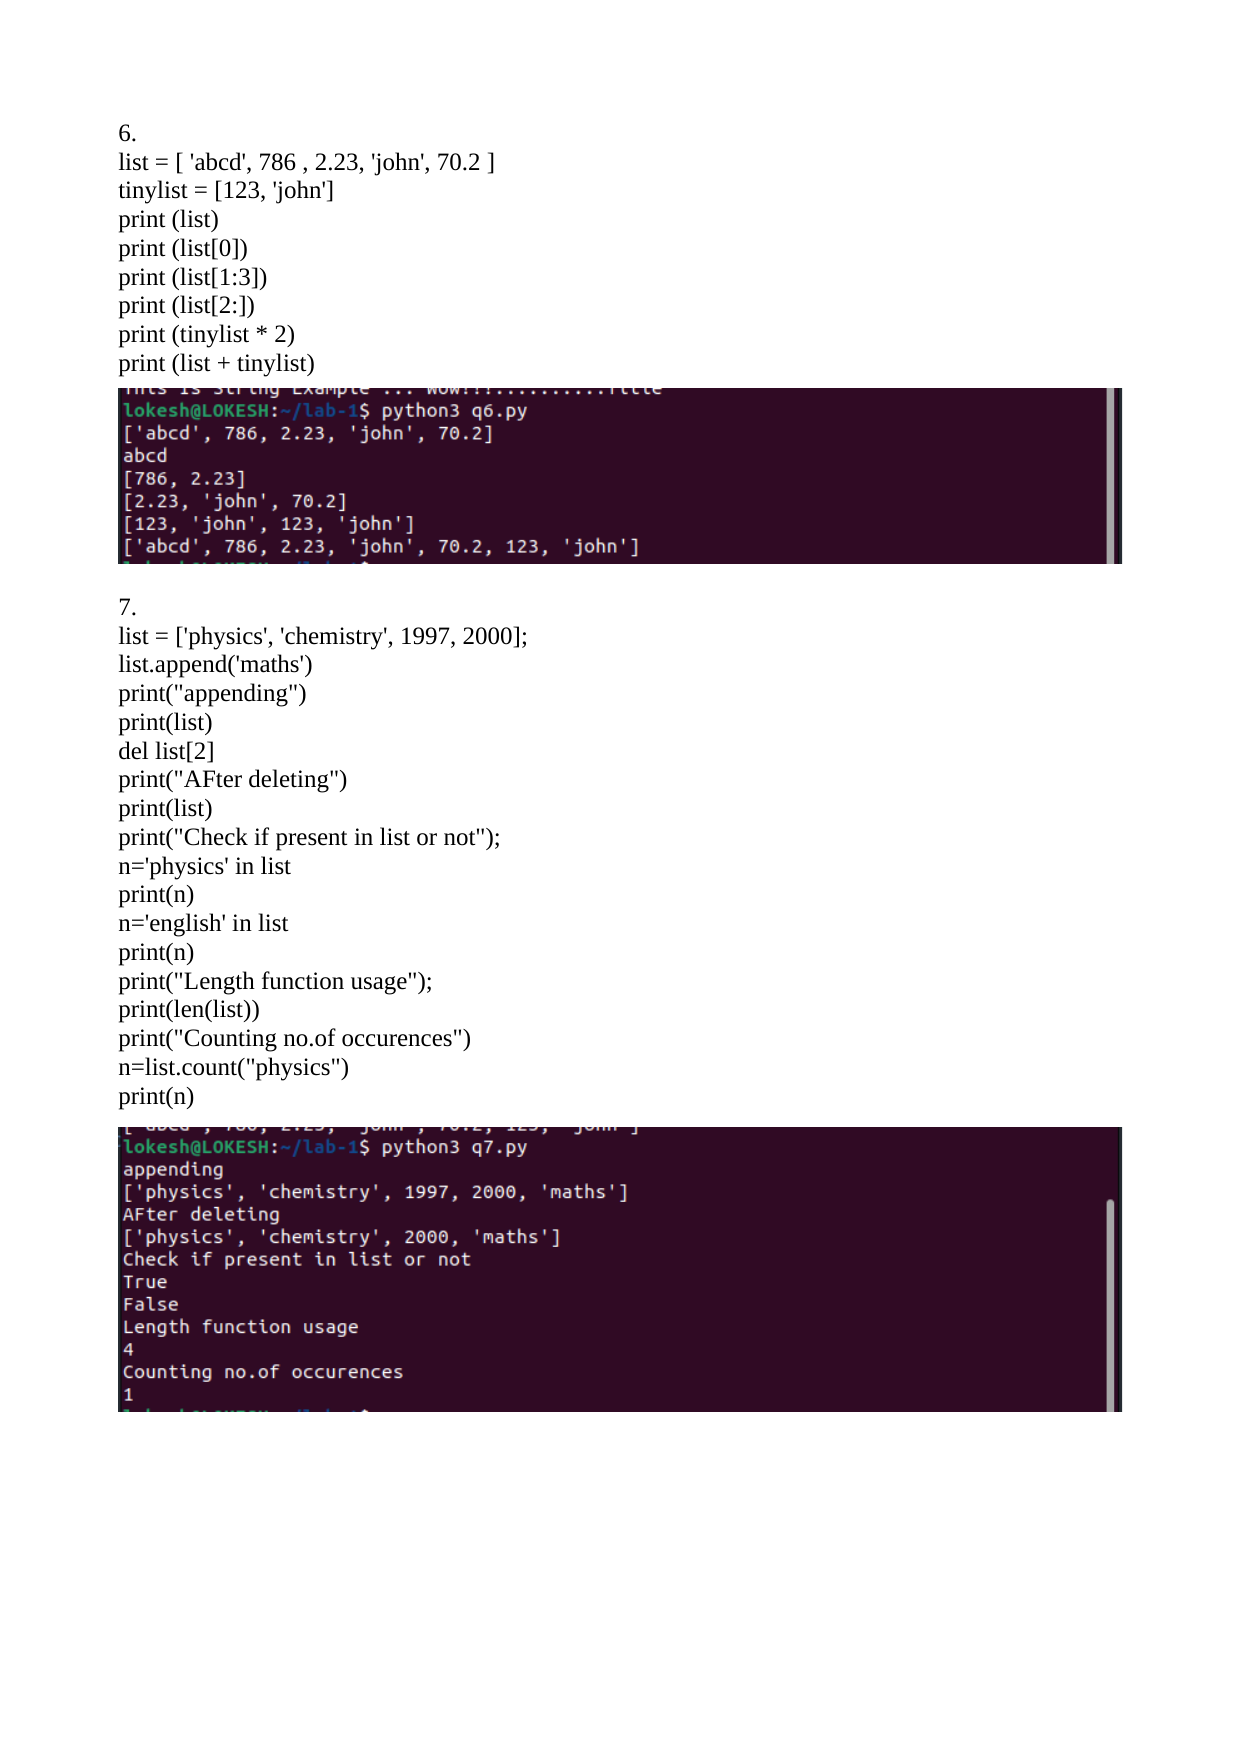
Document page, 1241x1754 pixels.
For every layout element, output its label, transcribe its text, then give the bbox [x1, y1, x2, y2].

picture [118, 1127, 1123, 1412]
text print(len(list)) [118, 994, 1122, 1023]
text print(n) [118, 879, 1122, 908]
text n=list.count("physics") [118, 1052, 1122, 1081]
text print (list[1:3]) [118, 262, 1122, 291]
text tinylist = [123, 'john'] [118, 176, 1122, 204]
text print("appending") [118, 678, 1122, 707]
text print (list + tinylist) [118, 348, 1122, 377]
text print(list) [118, 707, 1122, 736]
text print("Check if present in list or not"); [118, 822, 1122, 851]
picture [118, 388, 1123, 564]
text print(list) [118, 793, 1122, 822]
text n='physics' in list [118, 851, 1122, 879]
text print (list[0]) [118, 233, 1122, 262]
text del list[2] [118, 736, 1122, 764]
text 6. [118, 118, 1122, 147]
text print("AFter deleting") [118, 764, 1122, 793]
text print("Counting no.of occurences") [118, 1023, 1122, 1052]
text print("Length function usage"); [118, 966, 1122, 994]
text n='english' in list [118, 908, 1122, 937]
text list = ['physics', 'chemistry', 1997, 2000]; [118, 621, 1122, 649]
text list = [ 'abcd', 786 , 2.23, 'john', 70.2 ] [118, 147, 1122, 176]
text print (list) [118, 204, 1122, 233]
text print(n) [118, 1081, 1122, 1109]
text 7. [118, 592, 1122, 621]
text list.append('maths') [118, 649, 1122, 678]
text print(n) [118, 937, 1122, 966]
text print (tinylist * 2) [118, 319, 1122, 348]
text print (list[2:]) [118, 291, 1122, 319]
